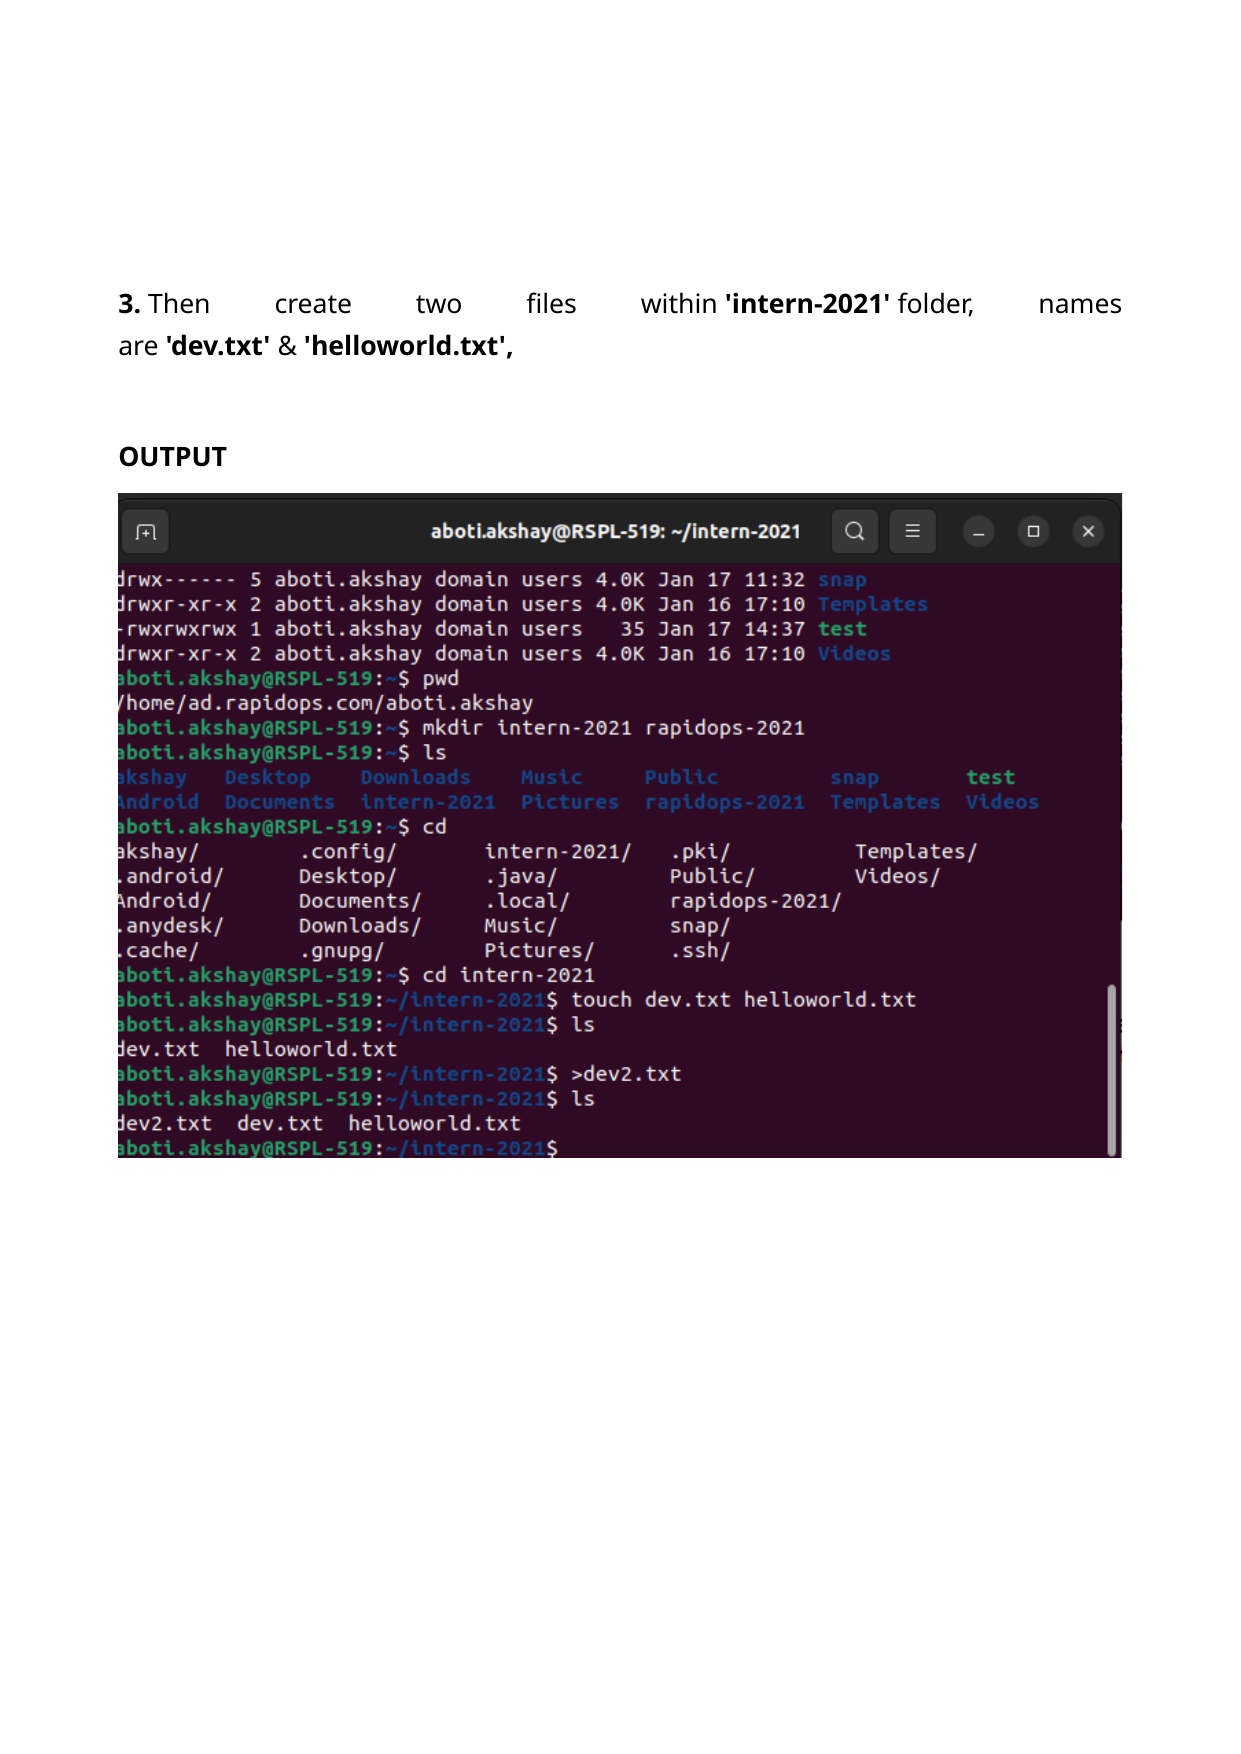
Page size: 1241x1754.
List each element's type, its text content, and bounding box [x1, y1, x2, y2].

text 3. Then create two files within 'intern-2021' folder, names are 'dev.txt' & 'helloworld.txt', [118, 285, 1122, 363]
text OUTPUT [118, 438, 1122, 474]
picture [118, 493, 1123, 1158]
